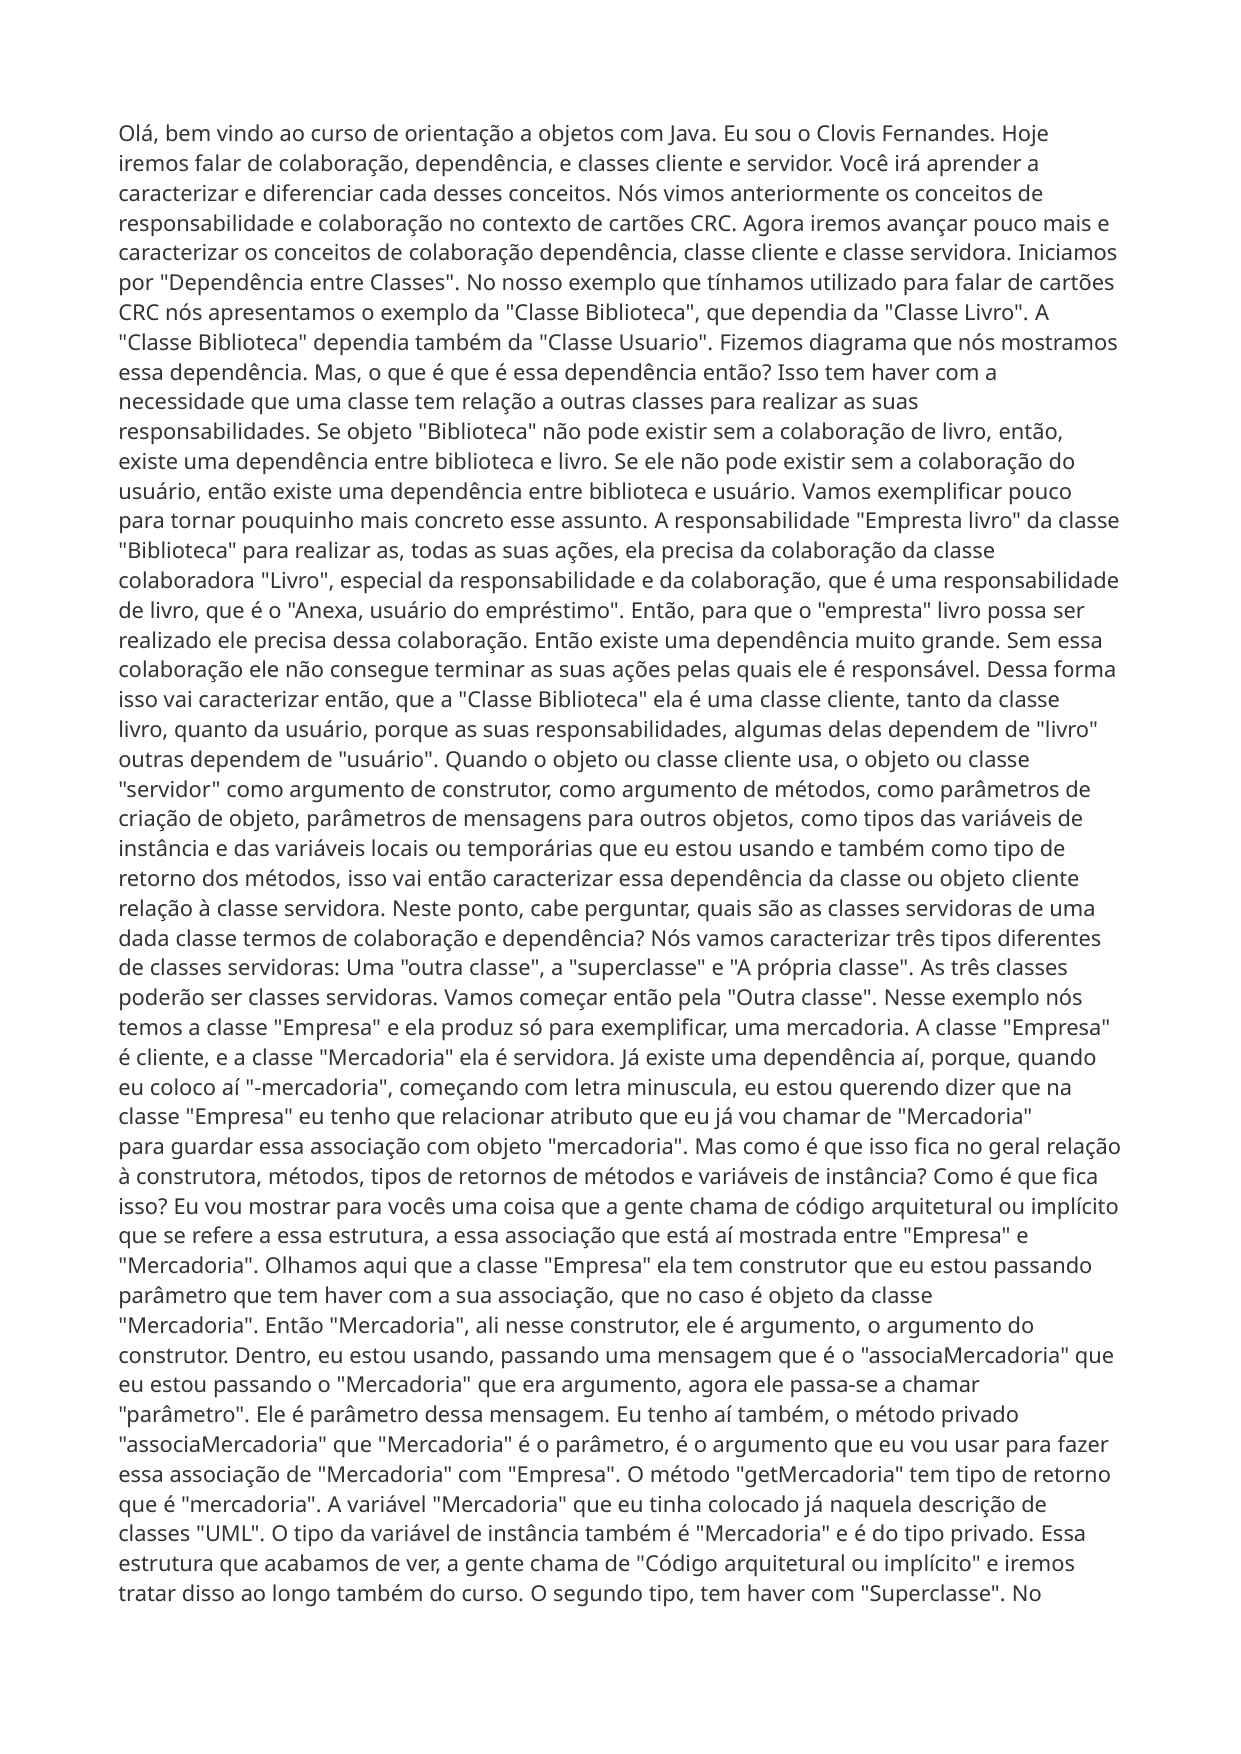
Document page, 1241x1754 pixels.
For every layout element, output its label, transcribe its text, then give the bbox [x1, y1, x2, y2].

text Olá, bem vindo ao curso de orientação a objetos com Java. Eu sou o Clovis Fernandes. Hoje iremos falar de colaboração, dependência, e classes cliente e servidor. Você irá aprender a caracterizar e diferenciar cada desses conceitos. Nós vimos anteriormente os conceitos de responsabilidade e colaboração no contexto de cartões CRC. Agora iremos avançar pouco mais e caracterizar os conceitos de colaboração dependência, classe cliente e classe servidora. Iniciamos por "Dependência entre Classes". No nosso exemplo que tínhamos utilizado para falar de cartões CRC nós apresentamos o exemplo da "Classe Biblioteca", que dependia da "Classe Livro". A "Classe Biblioteca" dependia também da "Classe Usuario". Fizemos diagrama que nós mostramos essa dependência. Mas, o que é que é essa dependência então? Isso tem haver com a necessidade que uma classe tem relação a outras classes para realizar as suas responsabilidades. Se objeto "Biblioteca" não pode existir sem a colaboração de livro, então, existe uma dependência entre biblioteca e livro. Se ele não pode existir sem a colaboração do usuário, então existe uma dependência entre biblioteca e usuário. Vamos exemplificar pouco para tornar pouquinho mais concreto esse assunto. A responsabilidade "Empresta livro" da classe "Biblioteca" para realizar as, todas as suas ações, ela precisa da colaboração da classe colaboradora "Livro", especial da responsabilidade e da colaboração, que é uma responsabilidade de livro, que é o "Anexa, usuário do empréstimo". Então, para que o "empresta" livro possa ser realizado ele precisa dessa colaboração. Então existe uma dependência muito grande. Sem essa colaboração ele não consegue terminar as suas ações pelas quais ele é responsável. Dessa forma isso vai caracterizar então, que a "Classe Biblioteca" ela é uma classe cliente, tanto da classe livro, quanto da usuário, porque as suas responsabilidades, algumas delas dependem de "livro" outras dependem de "usuário". Quando o objeto ou classe cliente usa, o objeto ou classe "servidor" como argumento de construtor, como argumento de métodos, como parâmetros de criação de objeto, parâmetros de mensagens para outros objetos, como tipos das variáveis de instância e das variáveis locais ou temporárias que eu estou usando e também como tipo de retorno dos métodos, isso vai então caracterizar essa dependência da classe ou objeto cliente relação à classe servidora. Neste ponto, cabe perguntar, quais são as classes servidoras de uma dada classe termos de colaboração e dependência? Nós vamos caracterizar três tipos diferentes de classes servidoras: Uma "outra classe", a "superclasse" e "A própria classe". As três classes poderão ser classes servidoras. Vamos começar então pela "Outra classe". Nesse exemplo nós temos a classe "Empresa" e ela produz só para exemplificar, uma mercadoria. A classe "Empresa" é cliente, e a classe "Mercadoria" ela é servidora. Já existe uma dependência aí, porque, quando eu coloco aí "-mercadoria", começando com letra minuscula, eu estou querendo dizer que na classe "Empresa" eu tenho que relacionar atributo que eu já vou chamar de "Mercadoria" para guardar essa associação com objeto "mercadoria". Mas como é que isso fica no geral relação à construtora, métodos, tipos de retornos de métodos e variáveis de instância? Como é que fica isso? Eu vou mostrar para vocês uma coisa que a gente chama de código arquitetural ou implícito que se refere a essa estrutura, a essa associação que está aí mostrada entre "Empresa" e "Mercadoria". Olhamos aqui que a classe "Empresa" ela tem construtor que eu estou passando parâmetro que tem haver com a sua associação, que no caso é objeto da classe "Mercadoria". Então "Mercadoria", ali nesse construtor, ele é argumento, o argumento do construtor. Dentro, eu estou usando, passando uma mensagem que é o "associaMercadoria" que eu estou passando o "Mercadoria" que era argumento, agora ele passa-se a chamar "parâmetro". Ele é parâmetro dessa mensagem. Eu tenho aí também, o método privado "associaMercadoria" que "Mercadoria" é o parâmetro, é o argumento que eu vou usar para fazer essa associação de "Mercadoria" com "Empresa". O método "getMercadoria" tem tipo de retorno que é "mercadoria". A variável "Mercadoria" que eu tinha colocado já naquela descrição de classes "UML". O tipo da variável de instância também é "Mercadoria" e é do tipo privado. Essa estrutura que acabamos de ver, a gente chama de "Código arquitetural ou implícito" e iremos tratar disso ao longo também do curso. O segundo tipo, tem haver com "Superclasse". No [118, 118, 1122, 1608]
